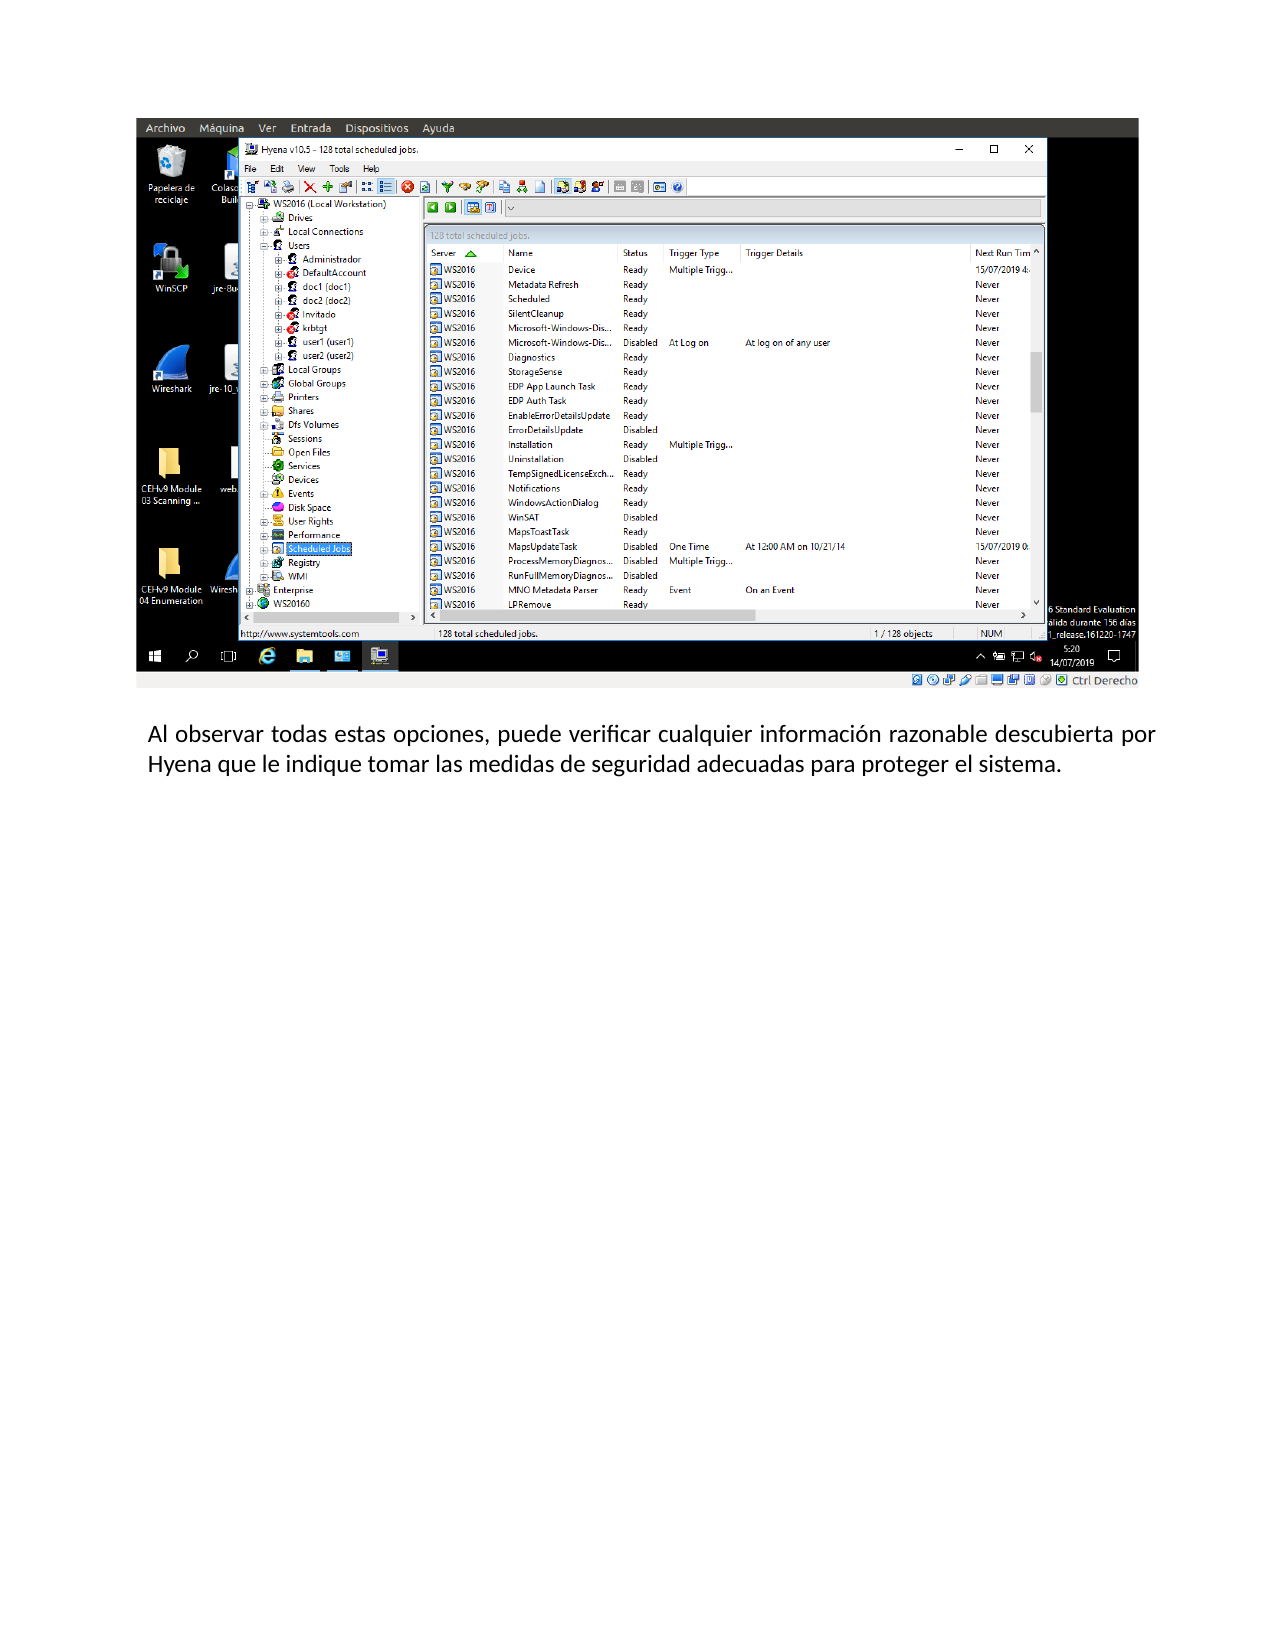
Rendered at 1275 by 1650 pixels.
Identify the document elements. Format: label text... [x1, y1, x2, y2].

picture [136, 118, 1139, 688]
list Al observar todas estas opciones, puede verificar cualquier información razonable descubierta por Hyena que le indique tomar las medidas de seguridad adecuadas para proteger el sistema. [148, 718, 1157, 779]
